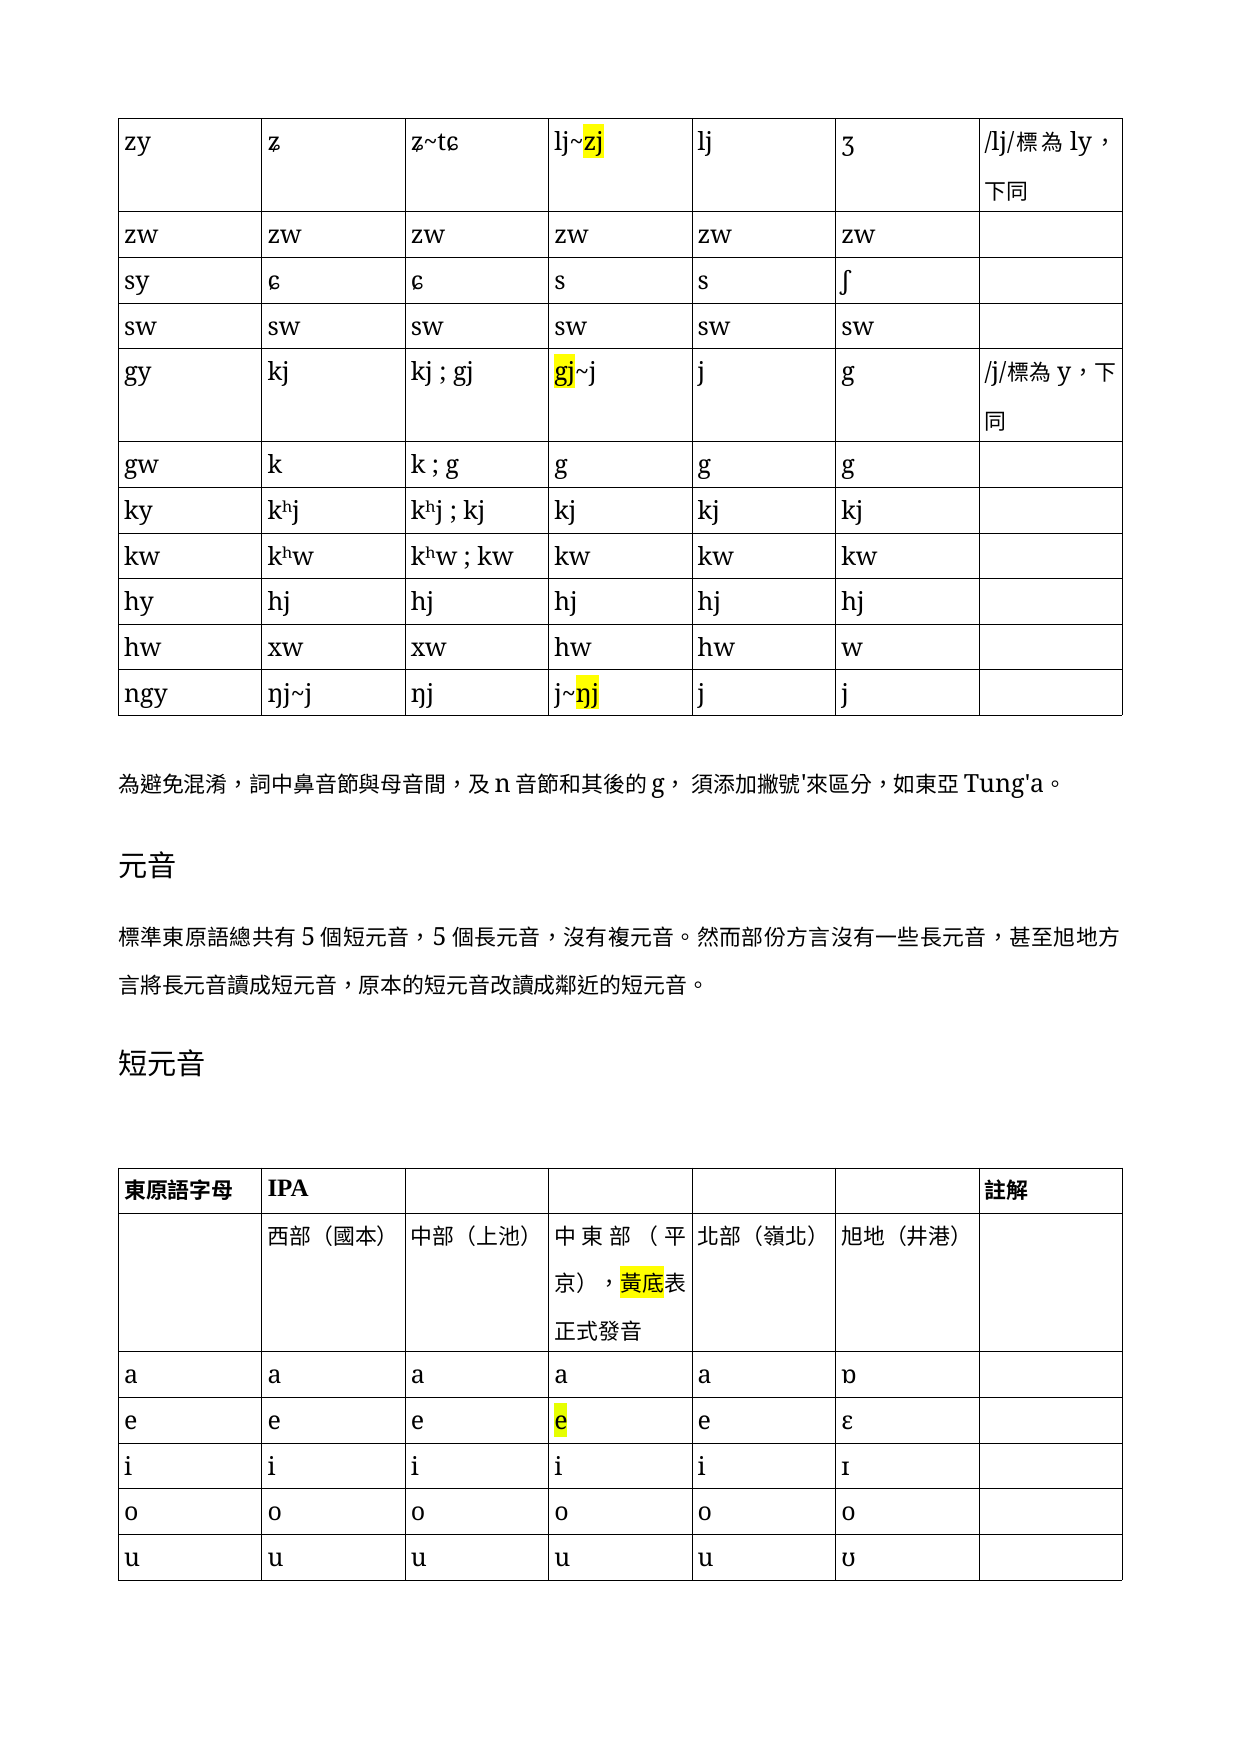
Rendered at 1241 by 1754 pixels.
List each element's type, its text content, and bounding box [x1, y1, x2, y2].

table_cell kw [836, 534, 979, 578]
table_cell sw [262, 304, 405, 348]
table_cell g [549, 442, 692, 487]
table_cell zw [119, 212, 261, 257]
table_cell i [262, 1444, 405, 1488]
table_cell i [406, 1444, 548, 1488]
table_cell kj [262, 349, 405, 441]
table_cell s [693, 258, 835, 302]
table_cell hy [119, 579, 261, 624]
table_cell [980, 1535, 1122, 1579]
table_cell i [693, 1444, 835, 1488]
table_cell hw [693, 625, 835, 669]
table_cell ʒ [836, 119, 979, 211]
table_cell j~ŋj [549, 670, 692, 715]
table_cell o [693, 1489, 835, 1534]
table_cell kw [549, 534, 692, 578]
text 標準東原語總共有5個短元音，5個長元音，沒有複元音。然而部份方言沒有一些長元音，甚至旭地方言將長元音讀成短元音，原本的短元音改讀成鄰近的短元音。 [118, 918, 1122, 1000]
table_cell [980, 579, 1122, 624]
table_cell k ; g [406, 442, 548, 487]
table_cell zw [836, 212, 979, 257]
table_cell kj [549, 488, 692, 532]
table_cell [980, 1489, 1122, 1534]
table_cell a [119, 1352, 261, 1397]
table_cell hj [549, 579, 692, 624]
table_cell 中東部（平京），黃底表正式發音 [549, 1214, 692, 1351]
table_cell o [549, 1489, 692, 1534]
table_cell g [836, 349, 979, 441]
table_cell g [836, 442, 979, 487]
table_cell [980, 670, 1122, 715]
table_cell kj ; gj [406, 349, 548, 441]
table_cell a [406, 1352, 548, 1397]
table_cell hw [549, 625, 692, 669]
table_cell s [549, 258, 692, 302]
table_cell kʰw ; kw [406, 534, 548, 578]
table_cell a [549, 1352, 692, 1397]
table_cell lj~zj [549, 119, 692, 211]
table_cell sw [119, 304, 261, 348]
table_cell /j/標為y，下同 [980, 349, 1122, 441]
table_cell ɕ [262, 258, 405, 302]
table_cell hj [693, 579, 835, 624]
table_cell e [693, 1398, 835, 1443]
subtitle 短元音 [118, 1041, 1122, 1083]
table_cell e [549, 1398, 692, 1443]
table_cell ʊ [836, 1535, 979, 1579]
table_cell [980, 1398, 1122, 1443]
table_header [836, 1169, 979, 1213]
table_cell zw [549, 212, 692, 257]
table_cell [980, 1352, 1122, 1397]
table_cell sy [119, 258, 261, 302]
table_header 註解 [980, 1169, 1122, 1213]
table_header [406, 1169, 548, 1213]
table_cell ʃ [836, 258, 979, 302]
table_cell [980, 258, 1122, 302]
table_cell i [119, 1444, 261, 1488]
table_cell hw [119, 625, 261, 669]
table_cell [980, 1214, 1122, 1351]
table_cell lj [693, 119, 835, 211]
table_cell 旭地（井港） [836, 1214, 979, 1351]
table_cell ʑ [262, 119, 405, 211]
table_cell [980, 1444, 1122, 1488]
table_cell u [119, 1535, 261, 1579]
table_cell u [693, 1535, 835, 1579]
table_cell ʑ~tɕ [406, 119, 548, 211]
table_cell ngy [119, 670, 261, 715]
text 為避免混淆，詞中鼻音節與母音間，及n音節和其後的g， 須添加撇號'來區分，如東亞Tung'a。 [118, 766, 1122, 800]
table_cell ɛ [836, 1398, 979, 1443]
table_cell e [406, 1398, 548, 1443]
table_cell u [406, 1535, 548, 1579]
table_cell [980, 212, 1122, 257]
table_cell gw [119, 442, 261, 487]
table_cell [980, 488, 1122, 532]
table_cell xw [262, 625, 405, 669]
table_cell [119, 1214, 261, 1351]
table_cell a [693, 1352, 835, 1397]
table_cell sw [406, 304, 548, 348]
table_header [693, 1169, 835, 1213]
table_cell gj~j [549, 349, 692, 441]
table_cell sw [549, 304, 692, 348]
table_cell k [262, 442, 405, 487]
table_cell hj [262, 579, 405, 624]
table_cell kj [836, 488, 979, 532]
table_cell 西部（國本） [262, 1214, 405, 1351]
table_header 東原語字母 [119, 1169, 261, 1213]
table_cell ɪ [836, 1444, 979, 1488]
table_cell [980, 442, 1122, 487]
table_cell [980, 304, 1122, 348]
table_cell zy [119, 119, 261, 211]
table_cell kʰj ; kj [406, 488, 548, 532]
table_cell zw [693, 212, 835, 257]
table_cell i [549, 1444, 692, 1488]
table_cell sw [693, 304, 835, 348]
table_cell ɒ [836, 1352, 979, 1397]
subtitle 元音 [118, 842, 1122, 884]
table_cell ŋj [406, 670, 548, 715]
table_cell e [119, 1398, 261, 1443]
table_cell gy [119, 349, 261, 441]
table_cell o [836, 1489, 979, 1534]
table_cell kw [119, 534, 261, 578]
table_cell 北部（嶺北） [693, 1214, 835, 1351]
table_cell /lj/標為ly，下同 [980, 119, 1122, 211]
table_cell kʰj [262, 488, 405, 532]
table_cell g [693, 442, 835, 487]
table_cell kw [693, 534, 835, 578]
table_cell xw [406, 625, 548, 669]
table_cell zw [406, 212, 548, 257]
table_cell [980, 534, 1122, 578]
table_cell o [406, 1489, 548, 1534]
table_cell a [262, 1352, 405, 1397]
table_cell o [119, 1489, 261, 1534]
table_cell kj [693, 488, 835, 532]
table_cell sw [836, 304, 979, 348]
table_cell kʰw [262, 534, 405, 578]
table_cell [980, 625, 1122, 669]
table_cell hj [836, 579, 979, 624]
table_cell w [836, 625, 979, 669]
table_header [549, 1169, 692, 1213]
table_cell 中部（上池） [406, 1214, 548, 1351]
table_cell e [262, 1398, 405, 1443]
table_cell ky [119, 488, 261, 532]
table_cell zw [262, 212, 405, 257]
table_cell o [262, 1489, 405, 1534]
table_cell ɕ [406, 258, 548, 302]
table_cell u [549, 1535, 692, 1579]
table_cell j [693, 670, 835, 715]
table_cell ŋj~j [262, 670, 405, 715]
table_cell hj [406, 579, 548, 624]
table_cell u [262, 1535, 405, 1579]
table_header IPA [262, 1169, 405, 1213]
table_cell j [836, 670, 979, 715]
table_cell j [693, 349, 835, 441]
